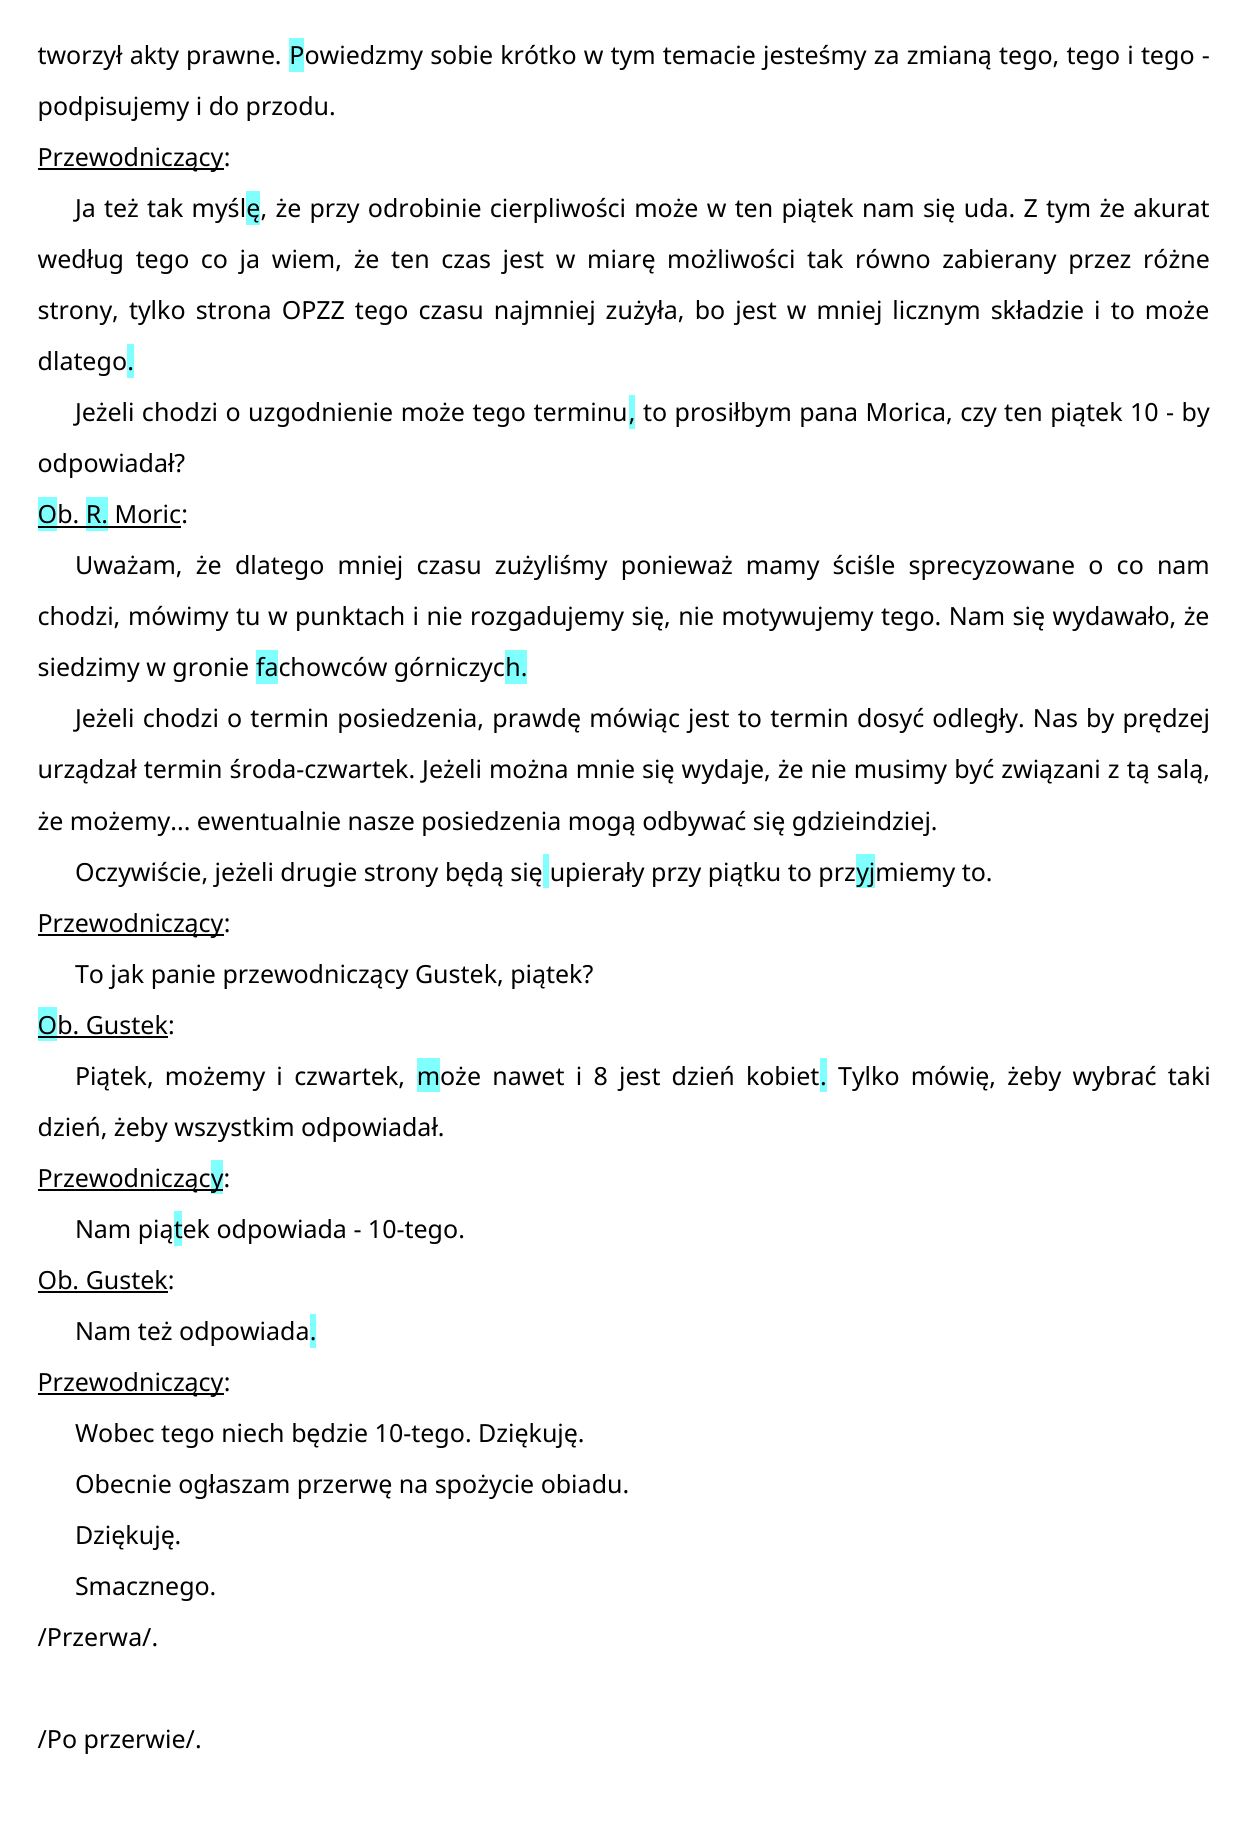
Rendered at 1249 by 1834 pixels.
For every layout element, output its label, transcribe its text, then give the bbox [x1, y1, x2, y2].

text Uważam, że dlatego mniej czasu zużyliśmy ponieważ mamy ściśle sprecyzowane o co nam chodzi, mówimy tu w punktach i nie rozgadujemy się, nie motywujemy tego. Nam się wydawało, że siedzimy w gronie fachowców górniczych. [37, 548, 1211, 684]
text Oczywiście, jeżeli drugie strony będą się upierały przy piątku to przyjmiemy to. [37, 854, 1211, 888]
text Jeżeli chodzi o uzgodnienie może tego terminu, to prosiłbym pana Morica, czy ten piątek 10 - by odpowiadał? [37, 395, 1211, 480]
text Ob. Gustek: [37, 1007, 1211, 1041]
text Nam też odpowiada. [37, 1313, 1211, 1348]
text Obecnie ogłaszam przerwę na spożycie obiadu. [37, 1467, 1211, 1501]
text Smacznego. [37, 1569, 1211, 1603]
text Ob. R. Moric: [37, 497, 1211, 531]
text Przewodniczący: [37, 139, 1211, 174]
text Ja też tak myślę, że przy odrobinie cierpliwości może w ten piątek nam się uda. Z tym że akurat według tego co ja wiem, że ten czas jest w miarę możliwości tak równo zabierany przez różne strony, tylko strona OPZZ tego czasu najmniej zużyła, bo jest w mniej licznym składzie i to może dlatego. [37, 191, 1211, 378]
text /Po przerwie/. [37, 1722, 1211, 1756]
text Nam piątek odpowiada - 10-tego. [37, 1211, 1211, 1246]
text Wobec tego niech będzie 10-tego. Dziękuję. [37, 1416, 1211, 1450]
text Jeżeli chodzi o termin posiedzenia, prawdę mówiąc jest to termin dosyć odległy. Nas by prędzej urządzał termin środa-czwartek. Jeżeli można mnie się wydaje, że nie musimy być związani z tą salą, że możemy... ewentualnie nasze posiedzenia mogą odbywać się gdzieindziej. [37, 701, 1211, 837]
text /Przerwa/. [37, 1620, 1211, 1654]
text Przewodniczący: [37, 905, 1211, 939]
text tworzył akty prawne. Powiedzmy sobie krótko w tym temacie jesteśmy za zmianą tego, tego i tego - podpisujemy i do przodu. [37, 37, 1211, 123]
text Ob. Gustek: [37, 1262, 1211, 1297]
text Przewodniczący: [37, 1364, 1211, 1399]
text Dziękuję. [37, 1518, 1211, 1552]
text To jak panie przewodniczący Gustek, piątek? [37, 956, 1211, 990]
text Piątek, możemy i czwartek, może nawet i 8 jest dzień kobiet. Tylko mówię, żeby wybrać taki dzień, żeby wszystkim odpowiadał. [37, 1058, 1211, 1143]
text Przewodniczący: [37, 1160, 1211, 1194]
